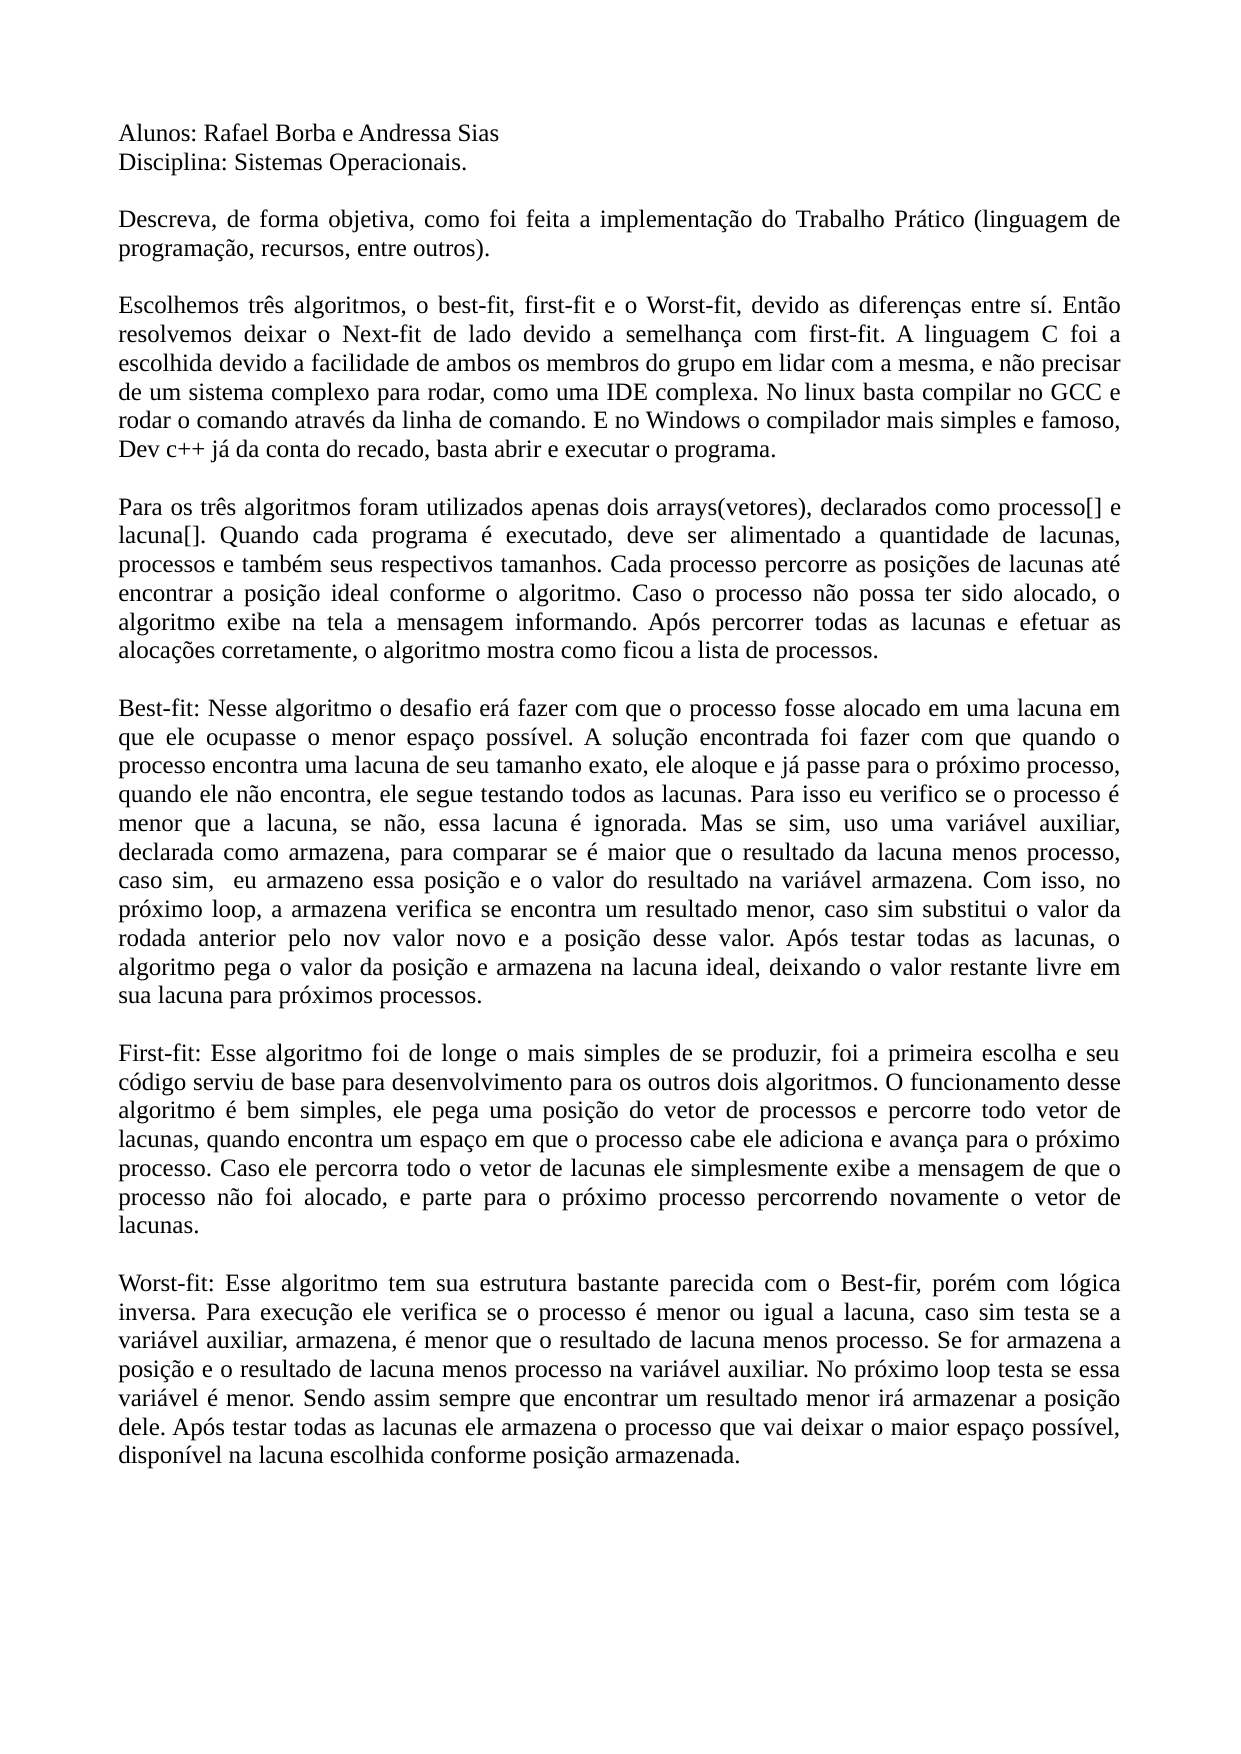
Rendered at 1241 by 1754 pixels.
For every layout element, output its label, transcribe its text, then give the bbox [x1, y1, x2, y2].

text Best-fit: Nesse algoritmo o desafio erá fazer com que o processo fosse alocado em uma lacuna em que ele ocupasse o menor espaço possível. A solução encontrada foi fazer com que quando o processo encontra uma lacuna de seu tamanho exato, ele aloque e já passe para o próximo processo, quando ele não encontra, ele segue testando todos as lacunas. Para isso eu verifico se o processo é menor que a lacuna, se não, essa lacuna é ignorada. Mas se sim, uso uma variável auxiliar, declarada como armazena, para comparar se é maior que o resultado da lacuna menos processo, caso sim, eu armazeno essa posição e o valor do resultado na variável armazena. Com isso, no próximo loop, a armazena verifica se encontra um resultado menor, caso sim substitui o valor da rodada anterior pelo nov valor novo e a posição desse valor. Após testar todas as lacunas, o algoritmo pega o valor da posição e armazena na lacuna ideal, deixando o valor restante livre em sua lacuna para próximos processos. [118, 693, 1122, 1009]
text First-fit: Esse algoritmo foi de longe o mais simples de se produzir, foi a primeira escolha e seu código serviu de base para desenvolvimento para os outros dois algoritmos. O funcionamento desse algoritmo é bem simples, ele pega uma posição do vetor de processos e percorre todo vetor de lacunas, quando encontra um espaço em que o processo cabe ele adiciona e avança para o próximo processo. Caso ele percorra todo o vetor de lacunas ele simplesmente exibe a mensagem de que o processo não foi alocado, e parte para o próximo processo percorrendo novamente o vetor de lacunas. [118, 1038, 1122, 1239]
text Descreva, de forma objetiva, como foi feita a implementação do Trabalho Prático (linguagem de programação, recursos, entre outros). [118, 204, 1122, 262]
text Alunos: Rafael Borba e Andressa Sias [118, 118, 1122, 147]
text Escolhemos três algoritmos, o best-fit, first-fit e o Worst-fit, devido as diferenças entre sí. Então resolvemos deixar o Next-fit de lado devido a semelhança com first-fit. A linguagem C foi a escolhida devido a facilidade de ambos os membros do grupo em lidar com a mesma, e não precisar de um sistema complexo para rodar, como uma IDE complexa. No linux basta compilar no GCC e rodar o comando através da linha de comando. E no Windows o compilador mais simples e famoso, Dev c++ já da conta do recado, basta abrir e executar o programa. [118, 291, 1122, 463]
text Para os três algoritmos foram utilizados apenas dois arrays(vetores), declarados como processo[] e lacuna[]. Quando cada programa é executado, deve ser alimentado a quantidade de lacunas, processos e também seus respectivos tamanhos. Cada processo percorre as posições de lacunas até encontrar a posição ideal conforme o algoritmo. Caso o processo não possa ter sido alocado, o algoritmo exibe na tela a mensagem informando. Após percorrer todas as lacunas e efetuar as alocações corretamente, o algoritmo mostra como ficou a lista de processos. [118, 492, 1122, 664]
text Disciplina: Sistemas Operacionais. [118, 147, 1122, 176]
text Worst-fit: Esse algoritmo tem sua estrutura bastante parecida com o Best-fir, porém com lógica inversa. Para execução ele verifica se o processo é menor ou igual a lacuna, caso sim testa se a variável auxiliar, armazena, é menor que o resultado de lacuna menos processo. Se for armazena a posição e o resultado de lacuna menos processo na variável auxiliar. No próximo loop testa se essa variável é menor. Sendo assim sempre que encontrar um resultado menor irá armazenar a posição dele. Após testar todas as lacunas ele armazena o processo que vai deixar o maior espaço possível, disponível na lacuna escolhida conforme posição armazenada. [118, 1268, 1122, 1469]
